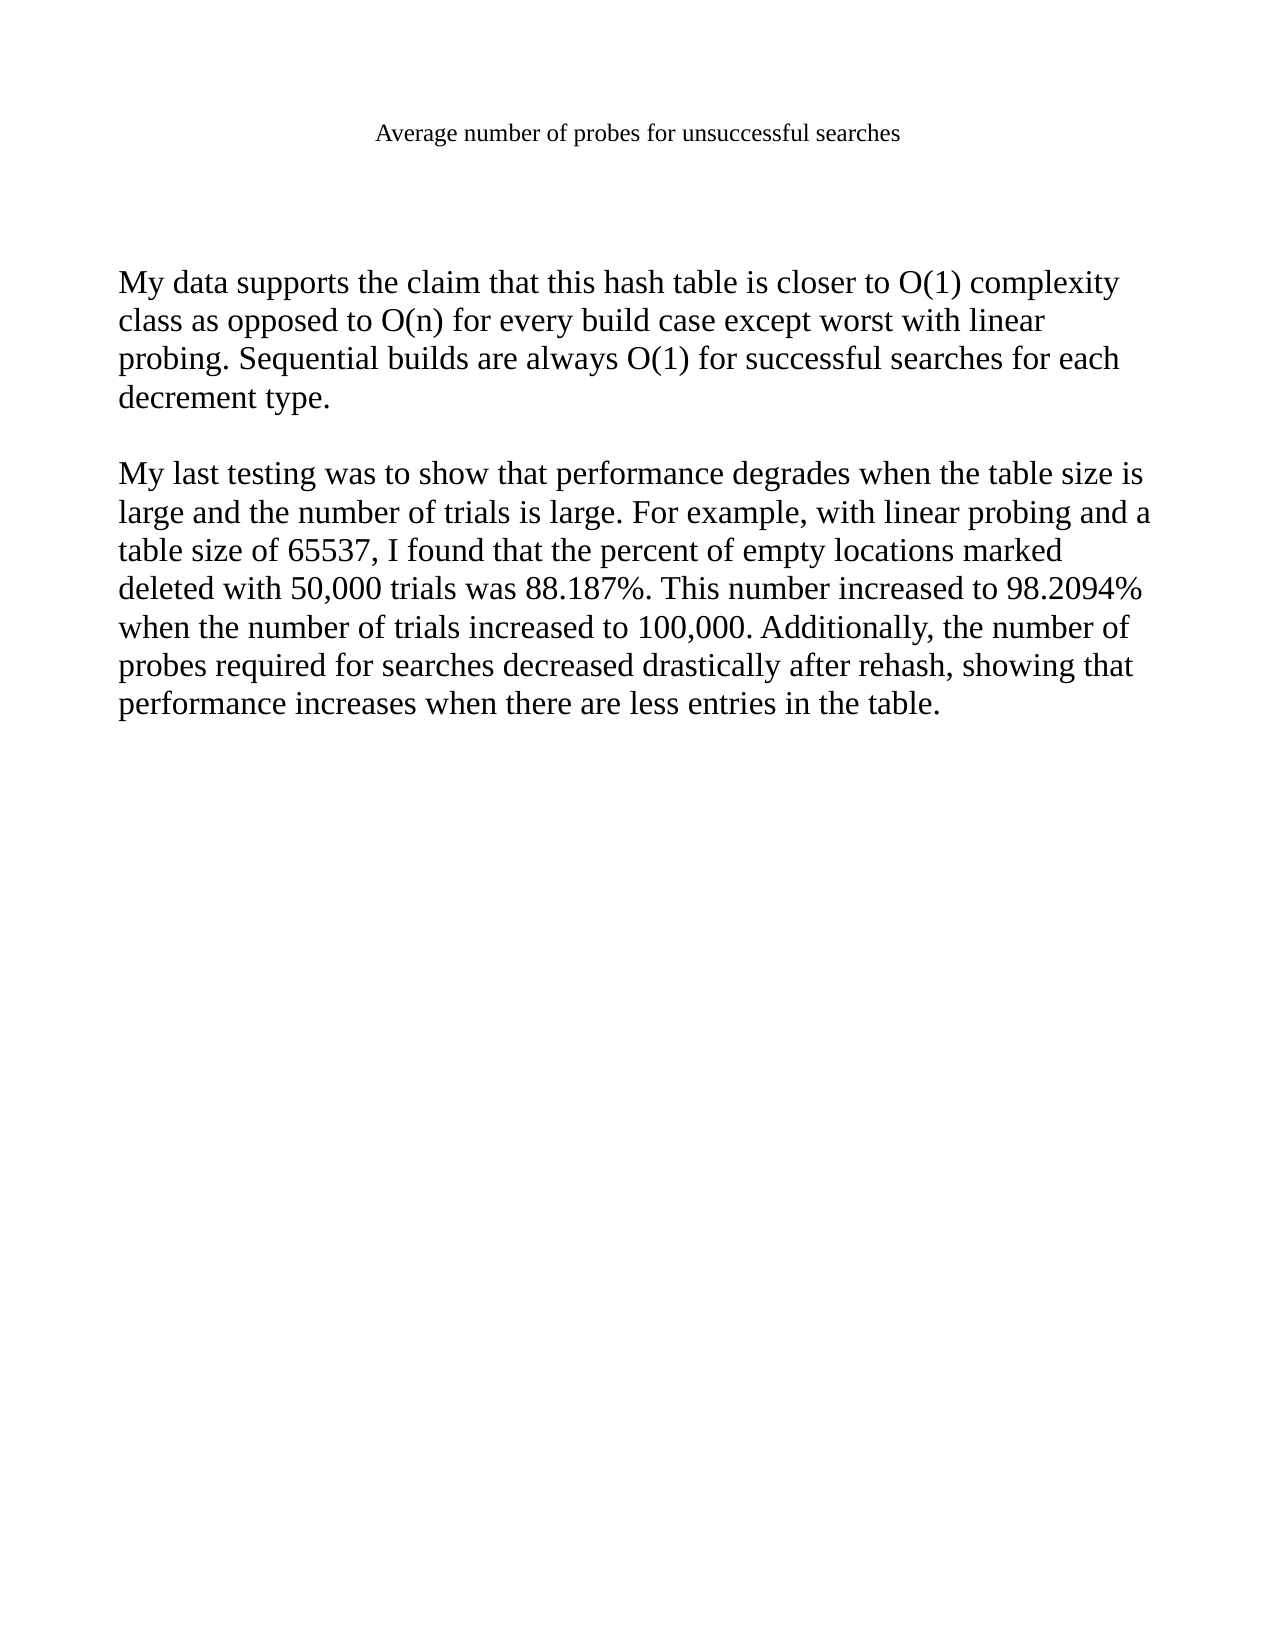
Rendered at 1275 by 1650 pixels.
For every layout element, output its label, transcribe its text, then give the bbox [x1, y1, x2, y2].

text My data supports the claim that this hash table is closer to O(1) complexity class as opposed to O(n) for every build case except worst with linear probing. Sequential builds are always O(1) for successful searches for each decrement type. [118, 262, 1157, 415]
text My last testing was to show that performance degrades when the table size is large and the number of trials is large. For example, with linear probing and a table size of 65537, I found that the percent of empty locations marked deleted with 50,000 trials was 88.187%. This number increased to 98.2094% when the number of trials increased to 100,000. Additionally, the number of probes required for searches decreased drastically after rehash, showing that performance increases when there are less entries in the table. [118, 453, 1157, 722]
text Average number of probes for unsuccessful searches [118, 118, 1157, 147]
